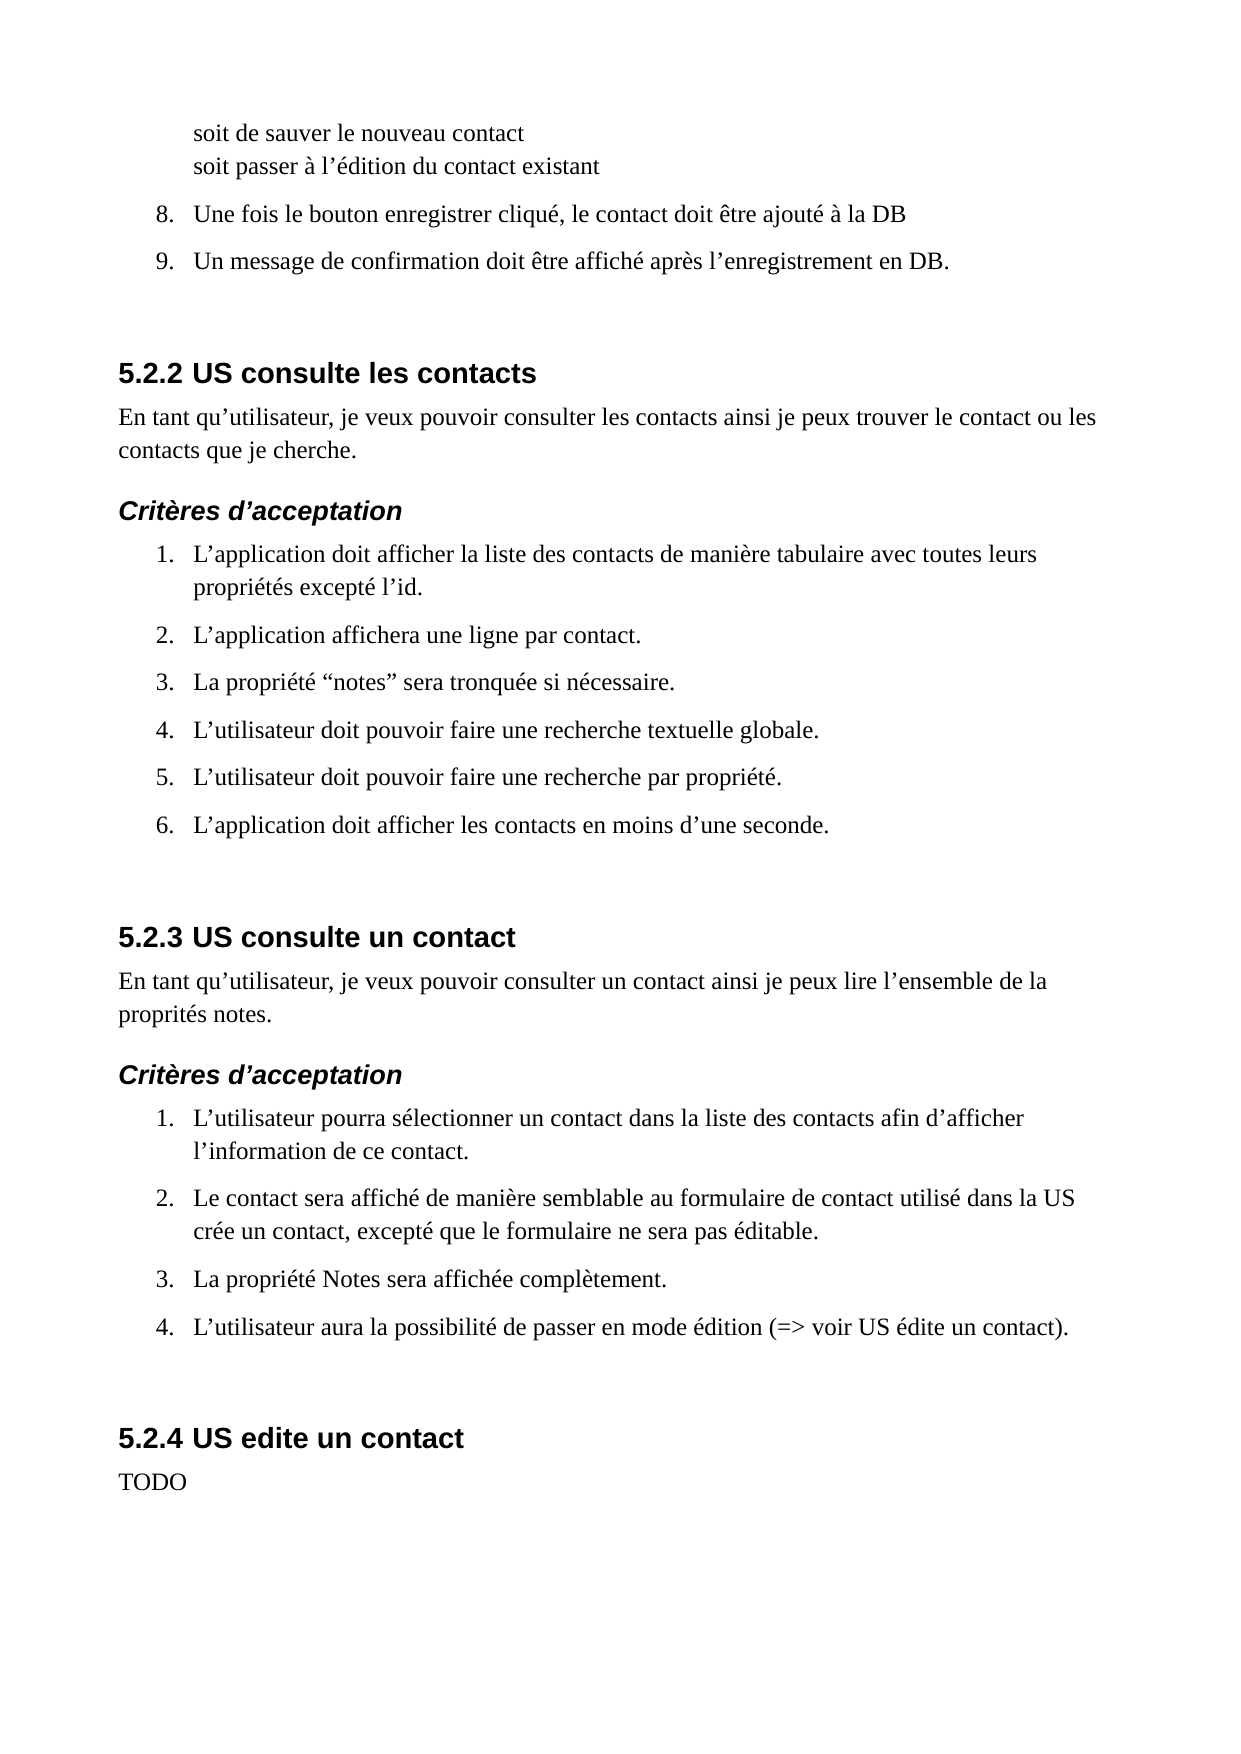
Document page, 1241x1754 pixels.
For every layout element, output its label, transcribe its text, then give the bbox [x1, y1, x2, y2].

subtitle US consulte un contact [118, 920, 1122, 953]
list L’application doit afficher les contacts en moins d’une seconde. [156, 810, 1122, 839]
list La propriété “notes” sera tronquée si nécessaire. [156, 667, 1122, 696]
list Le contact sera affiché de manière semblable au formulaire de contact utilisé dans la US crée un contact, excepté que le formulaire ne sera pas éditable. [156, 1183, 1122, 1245]
list Un message de confirmation doit être affiché après l’enregistrement en DB. [156, 246, 1122, 275]
list L’application doit afficher la liste des contacts de manière tabulaire avec toutes leurs propriétés excepté l’id. [156, 539, 1122, 601]
subtitle Critères d’acceptation [118, 1059, 1122, 1090]
text TODO [118, 1467, 1122, 1496]
list L’utilisateur doit pouvoir faire une recherche textuelle globale. [156, 715, 1122, 744]
list L’utilisateur doit pouvoir faire une recherche par propriété. [156, 762, 1122, 791]
subtitle Critères d’acceptation [118, 495, 1122, 527]
list La propriété Notes sera affichée complètement. [156, 1264, 1122, 1293]
subtitle US consulte les contacts [118, 356, 1122, 390]
text En tant qu’utilisateur, je veux pouvoir consulter un contact ainsi je peux lire l’ensemble de la proprités notes. [118, 966, 1122, 1028]
list L’utilisateur pourra sélectionner un contact dans la liste des contacts afin d’afficher l’information de ce contact. [156, 1103, 1122, 1164]
list L’utilisateur aura la possibilité de passer en mode édition (=> voir US édite un contact). [156, 1312, 1122, 1340]
list L’application affichera une ligne par contact. [156, 620, 1122, 648]
text En tant qu’utilisateur, je veux pouvoir consulter les contacts ainsi je peux trouver le contact ou les contacts que je cherche. [118, 402, 1122, 464]
list soit de sauver le nouveau contact soit passer à l’édition du contact existant [156, 118, 1122, 180]
list Une fois le bouton enregistrer cliqué, le contact doit être ajouté à la DB [156, 199, 1122, 227]
subtitle US edite un contact [118, 1421, 1122, 1455]
